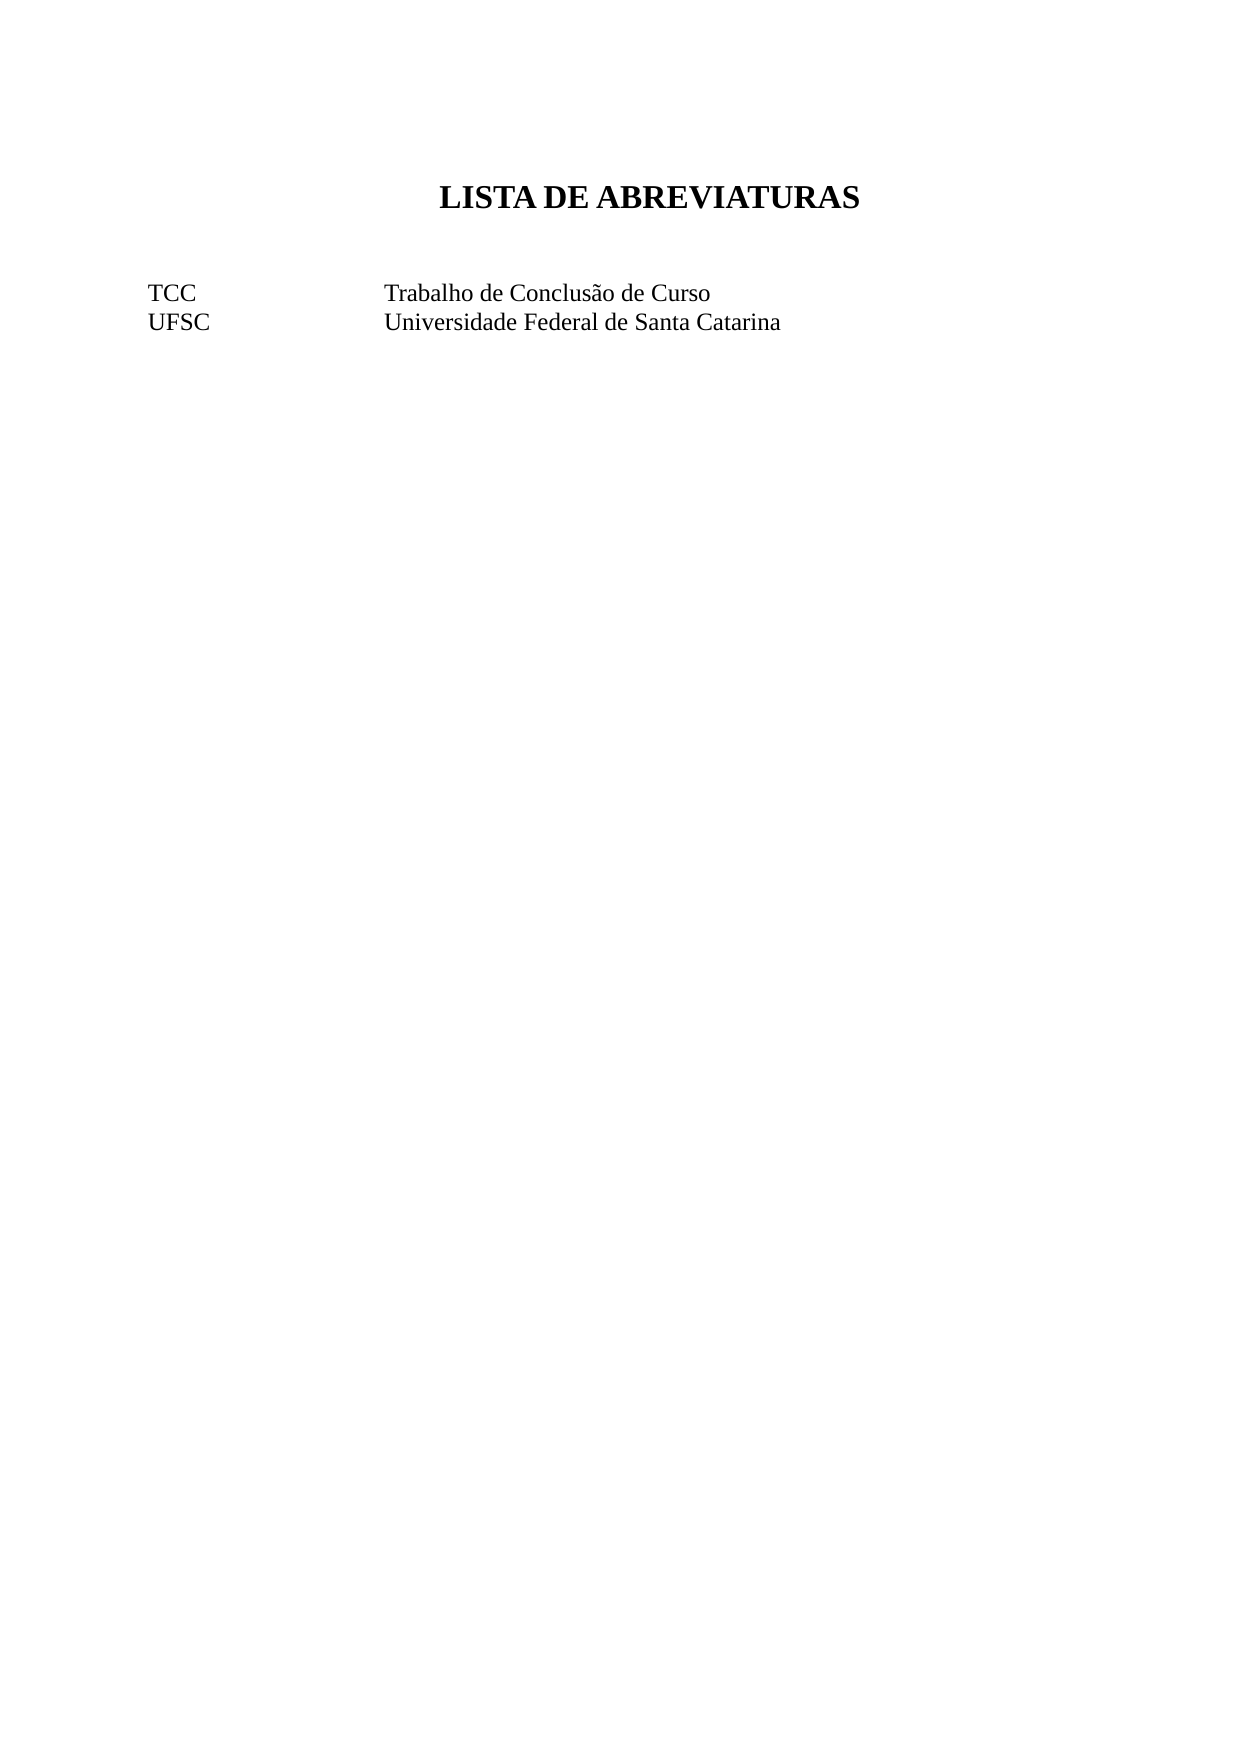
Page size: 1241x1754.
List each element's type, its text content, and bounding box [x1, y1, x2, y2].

list LISTA DE ABREVIATURAS [148, 177, 1152, 216]
list UFSC Universidade Federal de Santa Catarina [148, 307, 1152, 336]
list TCC Trabalho de Conclusão de Curso [148, 278, 1152, 307]
